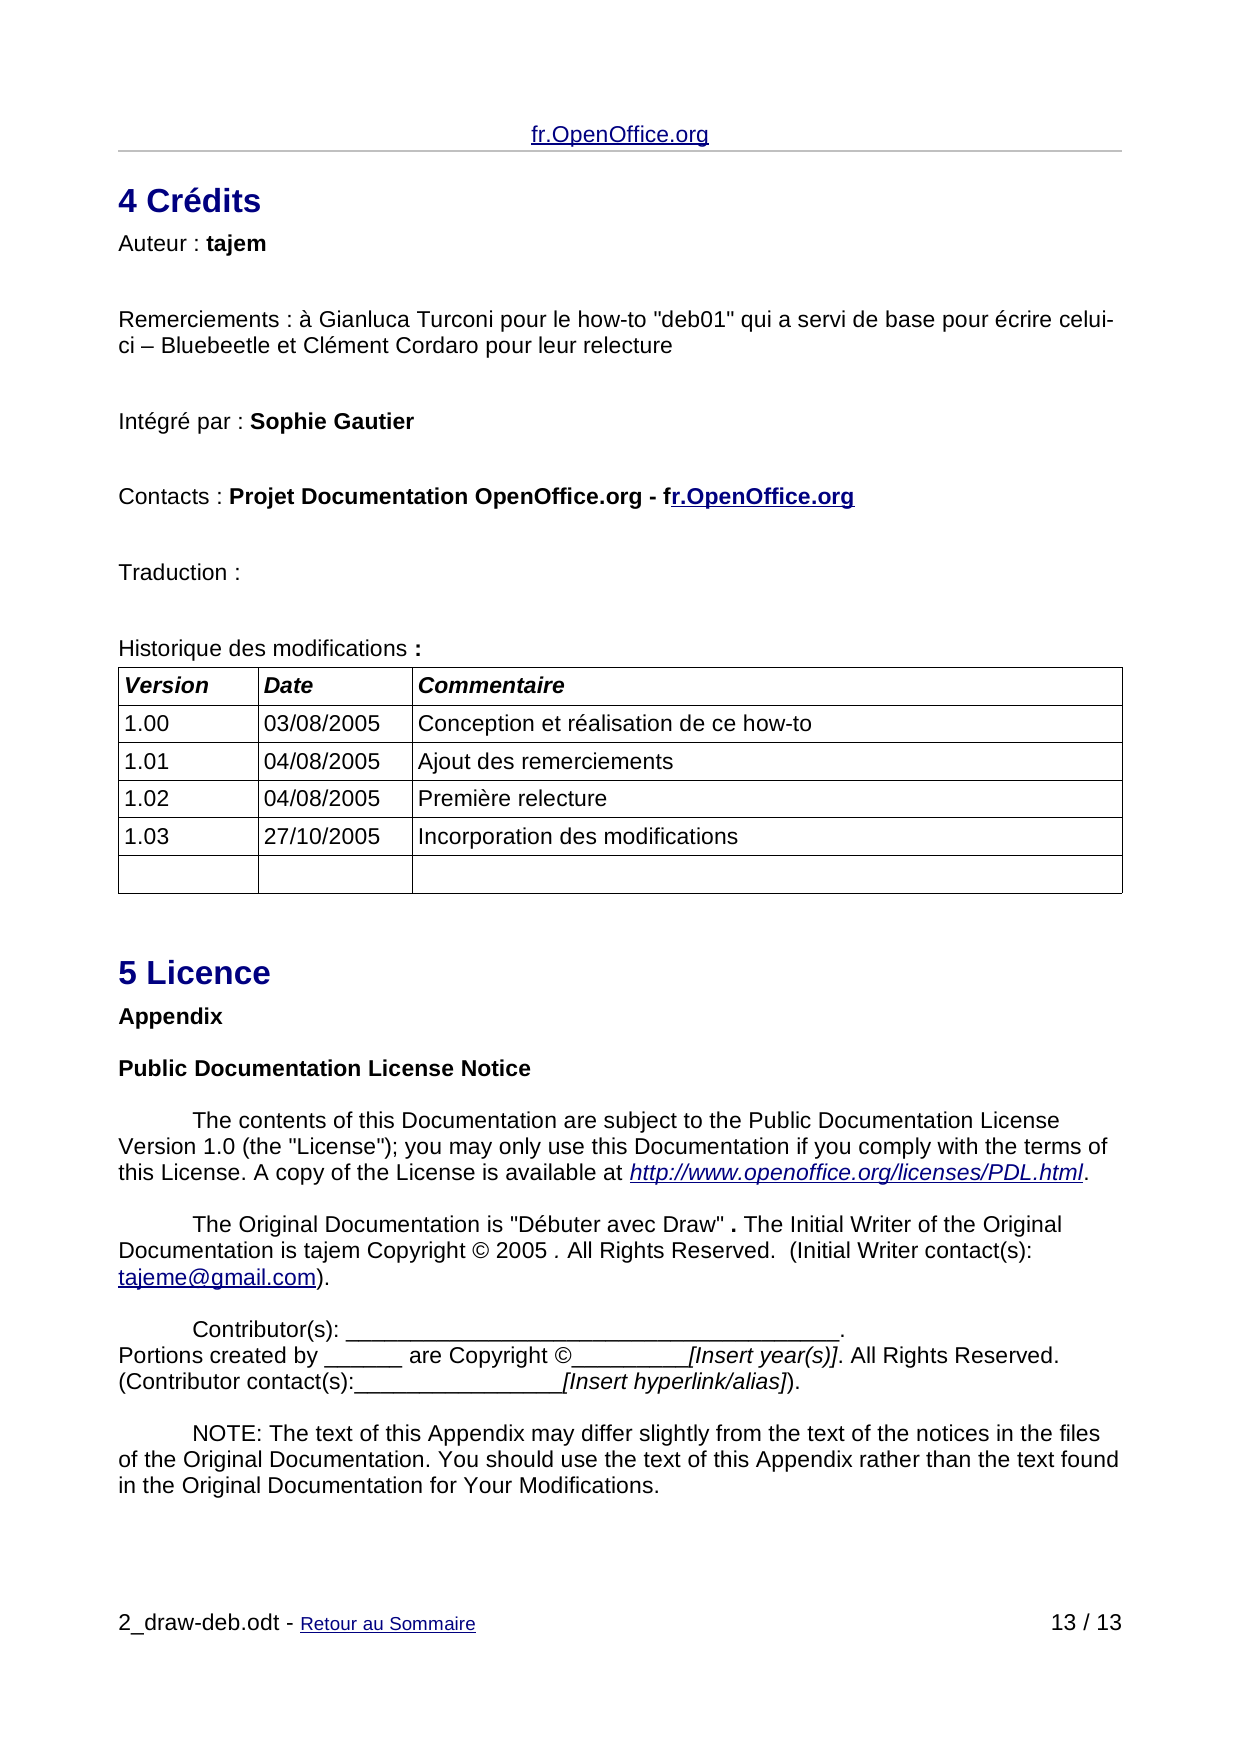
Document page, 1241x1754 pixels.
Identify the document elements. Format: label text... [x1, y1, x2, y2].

text Historique des modifications : [118, 635, 1122, 661]
table_cell Incorporation des modifications [413, 818, 1122, 855]
text Traduction : [118, 559, 1122, 585]
text Public Documentation License Notice [118, 1056, 1122, 1082]
table_cell 1.02 [119, 781, 258, 817]
text NOTE: The text of this Appendix may differ slightly from the text of the notices in the files of the Original Documentation. You should use the text of this Appendix rather than the text found in the Original Documentation for Your Modifications. [118, 1420, 1122, 1498]
text The Original Documentation is "Débuter avec Draw" . The Initial Writer of the Original Documentation is tajem Copyright © 2005 . All Rights Reserved. (Initial Writer contact(s): tajeme@gmail.com). [118, 1212, 1122, 1290]
table_cell 1.03 [119, 818, 258, 855]
text Remerciements : à Gianluca Turconi pour le how-to "deb01" qui a servi de base pour écrire celui-ci – Bluebeetle et Clément Cordaro pour leur relecture [118, 306, 1122, 358]
text Contacts : Projet Documentation OpenOffice.org - fr.OpenOffice.org [118, 484, 1122, 510]
text Appendix [118, 1003, 1122, 1029]
table_cell 1.00 [119, 706, 258, 742]
table_header Version [119, 668, 258, 705]
table_cell Première relecture [413, 781, 1122, 817]
text Intégré par : Sophie Gautier [118, 408, 1122, 434]
table_cell Conception et réalisation de ce how-to [413, 706, 1122, 742]
table_cell 1.01 [119, 743, 258, 780]
table_cell [259, 856, 412, 893]
text Auteur : tajem [118, 231, 1122, 257]
text Portions created by ______ are Copyright ©_________[Insert year(s)]. All Rights Reserved. (Contributor contact(s):________________[Insert hyperlink/alias]). [118, 1342, 1122, 1394]
table_cell 04/08/2005 [259, 781, 412, 817]
table_cell [413, 856, 1122, 893]
subtitle Licence [118, 954, 1122, 992]
table_header Commentaire [413, 668, 1122, 705]
subtitle Crédits [118, 182, 1122, 219]
table_cell 04/08/2005 [259, 743, 412, 780]
text Contributor(s): ______________________________________. [118, 1316, 1122, 1342]
table_cell [119, 856, 258, 893]
table_cell Ajout des remerciements [413, 743, 1122, 780]
table_cell 03/08/2005 [259, 706, 412, 742]
table_header Date [259, 668, 412, 705]
text The contents of this Documentation are subject to the Public Documentation License Version 1.0 (the "License"); you may only use this Documentation if you comply with the terms of this License. A copy of the License is available at http://www.openoffice.org/licenses/PDL.html. [118, 1108, 1122, 1186]
table_cell 27/10/2005 [259, 818, 412, 855]
